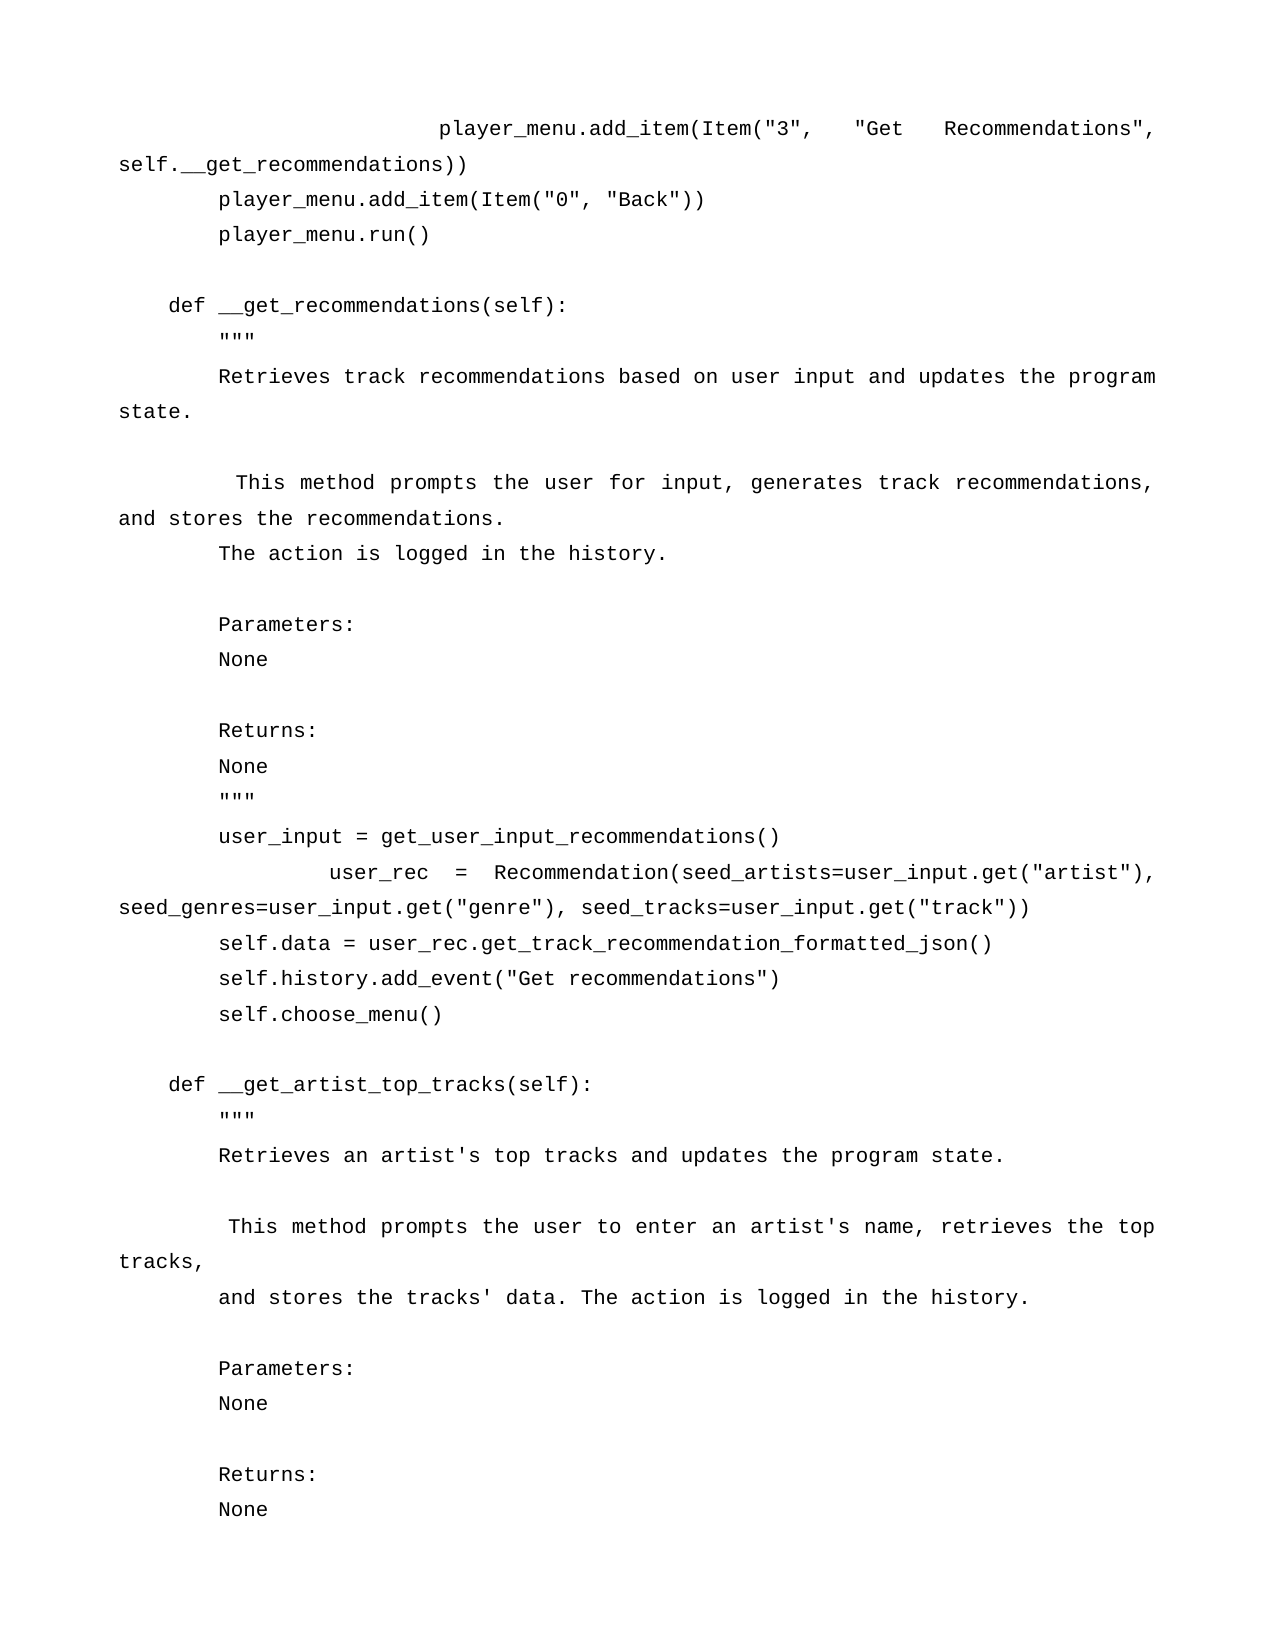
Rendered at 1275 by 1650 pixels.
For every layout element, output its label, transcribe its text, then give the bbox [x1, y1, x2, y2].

text Retrieves track recommendations based on user input and updates the program state. [118, 366, 1157, 425]
text Returns: [118, 1464, 1157, 1488]
text None [118, 756, 1157, 779]
text player_menu.add_item(Item("0", "Back")) [118, 189, 1157, 213]
text """ [118, 791, 1157, 815]
text None [118, 1393, 1157, 1417]
text """ [118, 1110, 1157, 1133]
text self.data = user_rec.get_track_recommendation_formatted_json() [118, 933, 1157, 956]
text """ [118, 331, 1157, 354]
text None [118, 1499, 1157, 1523]
text This method prompts the user for input, generates track recommendations, and stores the recommendations. [118, 472, 1157, 531]
text Retrieves an artist's top tracks and updates the program state. [118, 1145, 1157, 1169]
text def __get_recommendations(self): [118, 295, 1157, 319]
text player_menu.add_item(Item("3", "Get Recommendations", self.__get_recommendations)) [118, 118, 1157, 177]
text player_menu.run() [118, 224, 1157, 248]
text Parameters: [118, 1358, 1157, 1381]
text user_rec = Recommendation(seed_artists=user_input.get("artist"), seed_genres=user_input.get("genre"), seed_tracks=user_input.get("track")) [118, 862, 1157, 921]
text def __get_artist_top_tracks(self): [118, 1074, 1157, 1098]
text Returns: [118, 720, 1157, 744]
text This method prompts the user to enter an artist's name, retrieves the top tracks, [118, 1216, 1157, 1275]
text user_input = get_user_input_recommendations() [118, 826, 1157, 850]
text The action is logged in the history. [118, 543, 1157, 567]
text and stores the tracks' data. The action is logged in the history. [118, 1287, 1157, 1311]
text None [118, 649, 1157, 673]
text self.history.add_event("Get recommendations") [118, 968, 1157, 992]
text Parameters: [118, 614, 1157, 638]
text self.choose_menu() [118, 1003, 1157, 1027]
